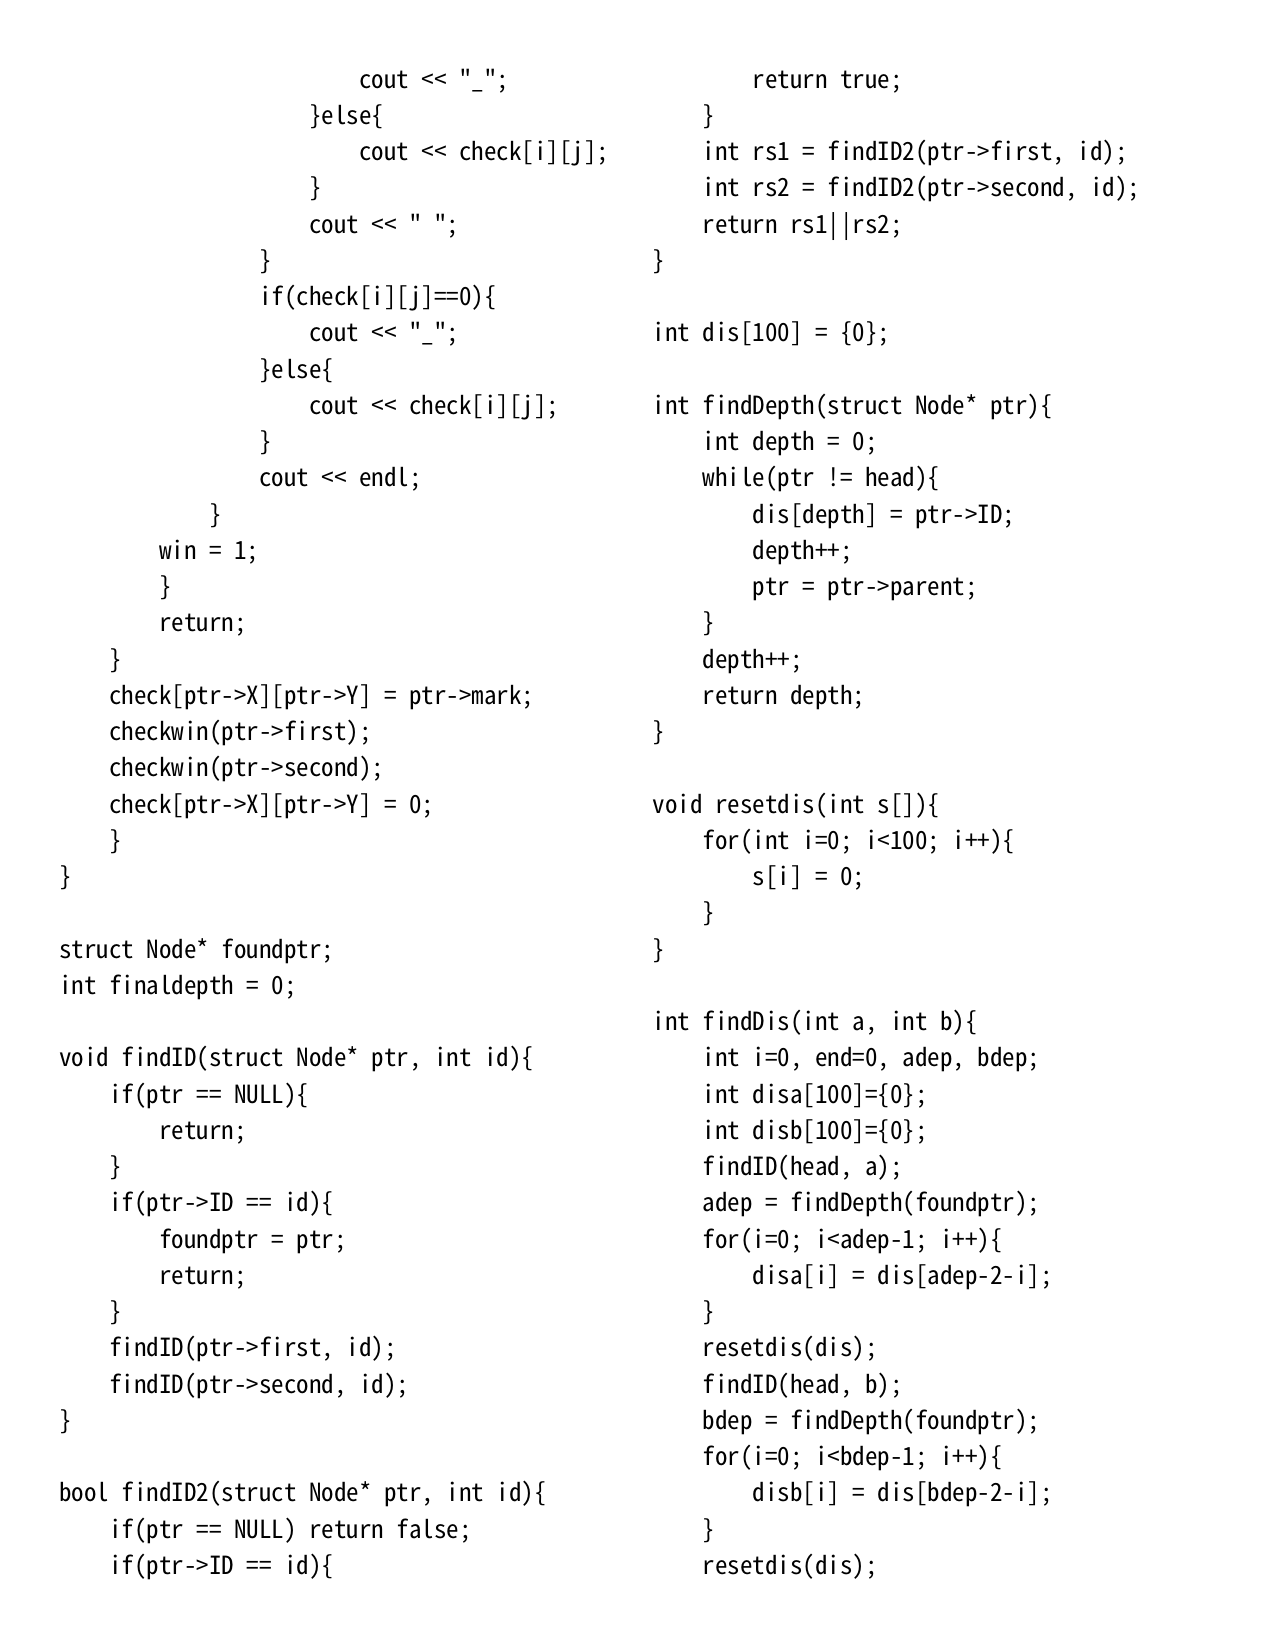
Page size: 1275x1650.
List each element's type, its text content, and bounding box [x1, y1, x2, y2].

text } [652, 240, 1216, 277]
text resetdis(dis); [652, 1328, 1216, 1364]
text checkwin(ptr->second); [59, 748, 623, 784]
text } [59, 168, 623, 204]
text } [59, 1147, 623, 1183]
text } [652, 712, 1216, 748]
text int rs1 = findID2(ptr->first, id); [652, 132, 1216, 168]
text ptr = ptr->parent; [652, 567, 1216, 603]
text struct Node* foundptr; [59, 929, 623, 965]
text } [59, 857, 623, 893]
text if(ptr->ID == id){ [59, 1545, 623, 1582]
text return; [59, 603, 623, 639]
text depth++; [652, 530, 1216, 567]
text disb[i] = dis[bdep-2-i]; [652, 1473, 1216, 1509]
text return depth; [652, 675, 1216, 712]
text int rs2 = findID2(ptr->second, id); [652, 168, 1216, 204]
text } [59, 1400, 623, 1437]
text } [59, 639, 623, 675]
text findID(ptr->second, id); [59, 1364, 623, 1400]
text } [652, 893, 1216, 929]
text }else{ [59, 95, 623, 132]
text } [59, 422, 623, 458]
text checkwin(ptr->first); [59, 712, 623, 748]
text depth++; [652, 639, 1216, 675]
text } [652, 929, 1216, 965]
text dis[depth] = ptr->ID; [652, 494, 1216, 530]
text bdep = findDepth(foundptr); [652, 1400, 1216, 1437]
text int dis[100] = {0}; [652, 313, 1216, 349]
text int findDis(int a, int b){ [652, 1002, 1216, 1038]
text return; [59, 1110, 623, 1147]
text cout << check[i][j]; [59, 132, 623, 168]
text if(check[i][j]==0){ [59, 277, 623, 313]
text for(i=0; i<adep-1; i++){ [652, 1219, 1216, 1255]
text findID(head, b); [652, 1364, 1216, 1400]
text } [59, 567, 623, 603]
text } [59, 240, 623, 277]
text if(ptr == NULL) return false; [59, 1509, 623, 1545]
text if(ptr == NULL){ [59, 1074, 623, 1110]
text } [59, 820, 623, 857]
text foundptr = ptr; [59, 1219, 623, 1255]
text while(ptr != head){ [652, 458, 1216, 494]
text int disa[100]={0}; [652, 1074, 1216, 1110]
text for(int i=0; i<100; i++){ [652, 820, 1216, 857]
text if(ptr->ID == id){ [59, 1183, 623, 1219]
text resetdis(dis); [652, 1545, 1216, 1582]
text } [652, 95, 1216, 132]
text int finaldepth = 0; [59, 965, 623, 1002]
text cout << "_"; [59, 59, 623, 95]
text } [59, 494, 623, 530]
text return true; [652, 59, 1216, 95]
text check[ptr->X][ptr->Y] = 0; [59, 784, 623, 820]
text adep = findDepth(foundptr); [652, 1183, 1216, 1219]
text cout << check[i][j]; [59, 385, 623, 422]
text }else{ [59, 349, 623, 385]
text check[ptr->X][ptr->Y] = ptr->mark; [59, 675, 623, 712]
text int findDepth(struct Node* ptr){ [652, 385, 1216, 422]
text int disb[100]={0}; [652, 1110, 1216, 1147]
text } [652, 1292, 1216, 1328]
text } [652, 603, 1216, 639]
text win = 1; [59, 530, 623, 567]
text int depth = 0; [652, 422, 1216, 458]
text int i=0, end=0, adep, bdep; [652, 1038, 1216, 1074]
text cout << endl; [59, 458, 623, 494]
text return rs1||rs2; [652, 204, 1216, 240]
text s[i] = 0; [652, 857, 1216, 893]
text cout << "_"; [59, 313, 623, 349]
text cout << " "; [59, 204, 623, 240]
text void findID(struct Node* ptr, int id){ [59, 1038, 623, 1074]
text return; [59, 1255, 623, 1292]
text void resetdis(int s[]){ [652, 784, 1216, 820]
text for(i=0; i<bdep-1; i++){ [652, 1437, 1216, 1473]
text findID(ptr->first, id); [59, 1328, 623, 1364]
text bool findID2(struct Node* ptr, int id){ [59, 1473, 623, 1509]
text findID(head, a); [652, 1147, 1216, 1183]
text } [652, 1509, 1216, 1545]
text } [59, 1292, 623, 1328]
text disa[i] = dis[adep-2-i]; [652, 1255, 1216, 1292]
